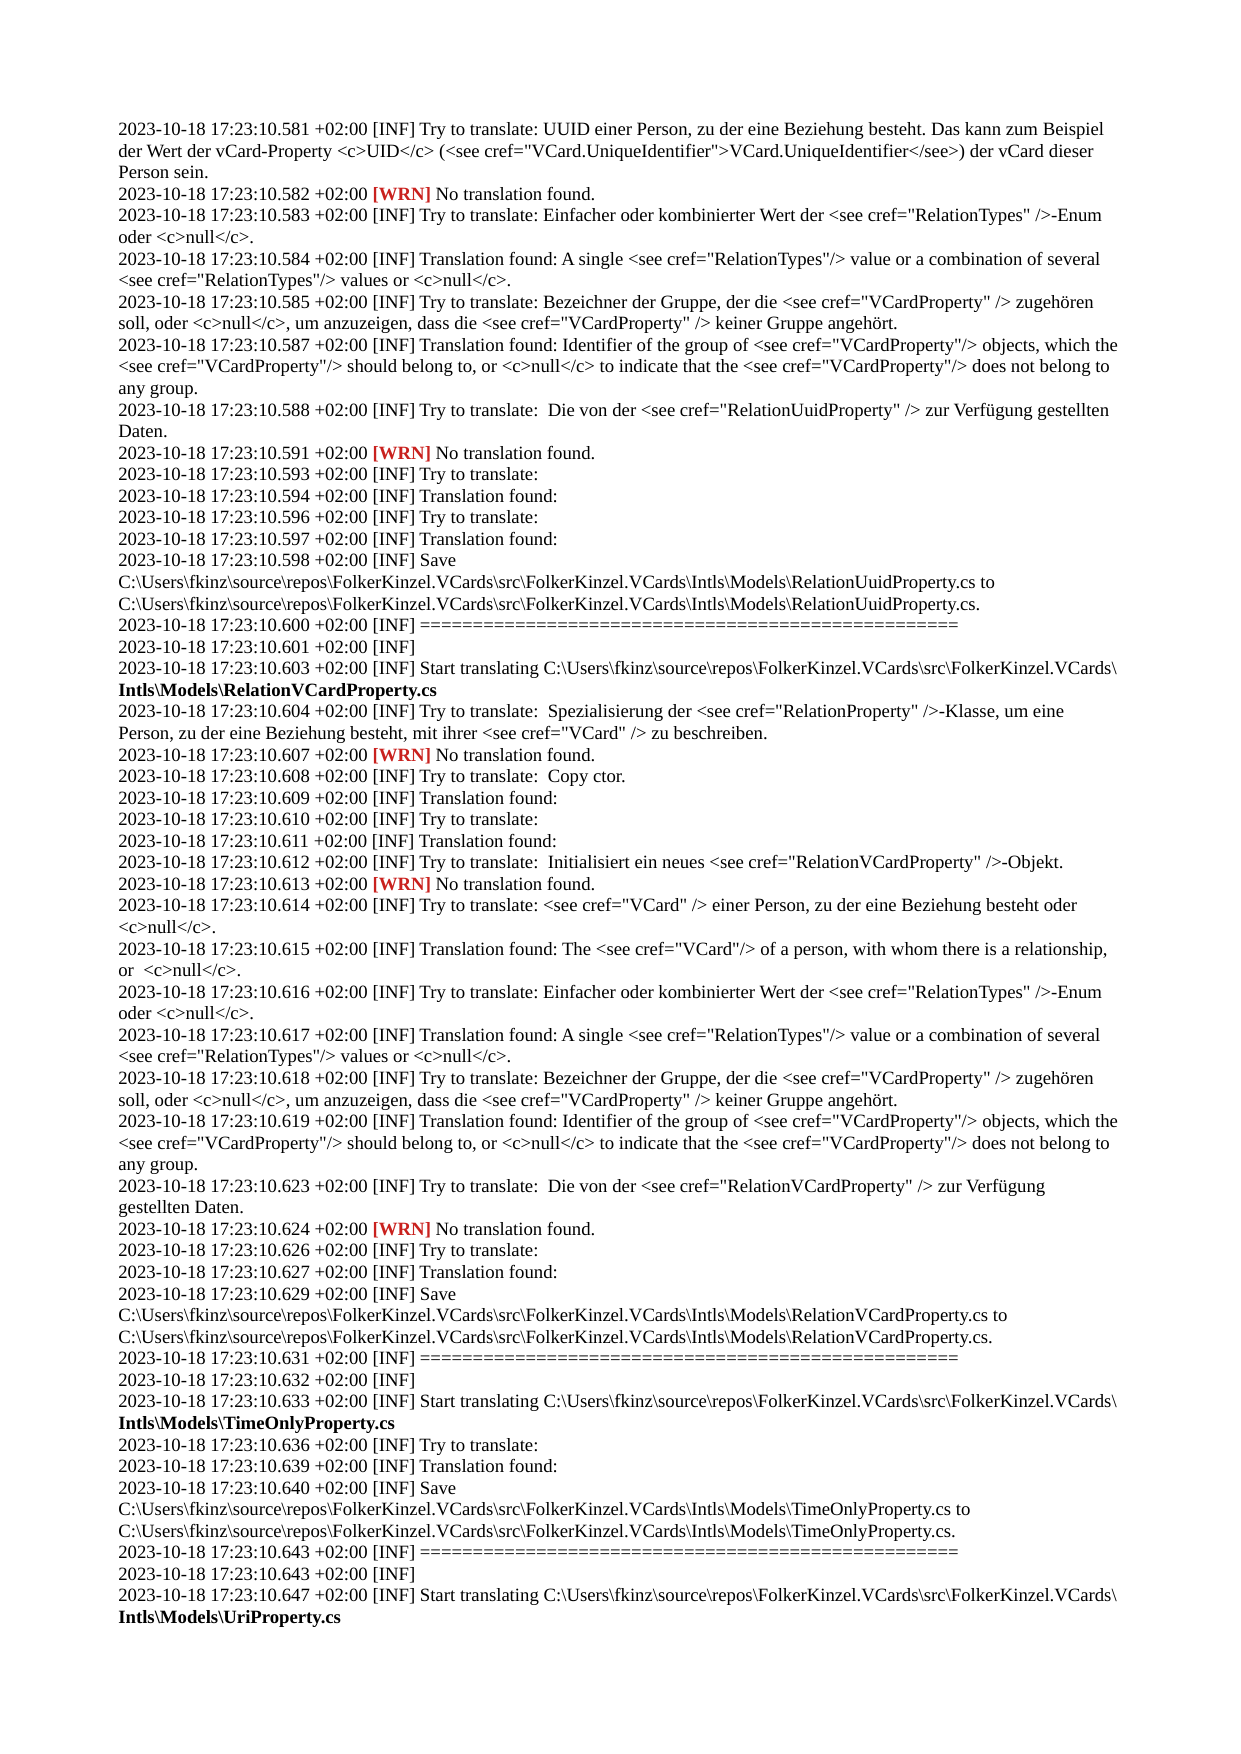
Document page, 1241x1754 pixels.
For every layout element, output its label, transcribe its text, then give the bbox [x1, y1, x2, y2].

text 2023-10-18 17:23:10.615 +02:00 [INF] Translation found: The <see cref="VCard"/> of a person, with whom there is a relationship, or <c>null</c>. [118, 937, 1122, 981]
text 2023-10-18 17:23:10.581 +02:00 [INF] Try to translate: UUID einer Person, zu der eine Beziehung besteht. Das kann zum Beispiel der Wert der vCard-Property <c>UID</c> (<see cref="VCard.UniqueIdentifier">VCard.UniqueIdentifier</see>) der vCard dieser Person sein. [118, 118, 1122, 183]
text 2023-10-18 17:23:10.609 +02:00 [INF] Translation found: [118, 787, 1122, 808]
text 2023-10-18 17:23:10.627 +02:00 [INF] Translation found: [118, 1261, 1122, 1282]
text 2023-10-18 17:23:10.611 +02:00 [INF] Translation found: [118, 830, 1122, 851]
text 2023-10-18 17:23:10.616 +02:00 [INF] Try to translate: Einfacher oder kombinierter Wert der <see cref="RelationTypes" />-Enum oder <c>null</c>. [118, 981, 1122, 1024]
text 2023-10-18 17:23:10.593 +02:00 [INF] Try to translate: [118, 463, 1122, 485]
text 2023-10-18 17:23:10.601 +02:00 [INF] [118, 636, 1122, 657]
text 2023-10-18 17:23:10.623 +02:00 [INF] Try to translate: Die von der <see cref="RelationVCardProperty" /> zur Verfügung gestellten Daten. [118, 1175, 1122, 1218]
text 2023-10-18 17:23:10.631 +02:00 [INF] =================================================== [118, 1347, 1122, 1369]
text 2023-10-18 17:23:10.636 +02:00 [INF] Try to translate: [118, 1433, 1122, 1455]
text 2023-10-18 17:23:10.607 +02:00 [WRN] No translation found. [118, 743, 1122, 765]
text 2023-10-18 17:23:10.626 +02:00 [INF] Try to translate: [118, 1239, 1122, 1261]
text 2023-10-18 17:23:10.619 +02:00 [INF] Translation found: Identifier of the group of <see cref="VCardProperty"/> objects, which the <see cref="VCardProperty"/> should belong to, or <c>null</c> to indicate that the <see cref="VCardProperty"/> does not belong to any group. [118, 1110, 1122, 1175]
text 2023-10-18 17:23:10.600 +02:00 [INF] =================================================== [118, 614, 1122, 636]
text 2023-10-18 17:23:10.603 +02:00 [INF] Start translating C:\Users\fkinz\source\repos\FolkerKinzel.VCards\src\FolkerKinzel.VCards\Intls\Models\RelationVCardProperty.cs [118, 657, 1122, 700]
text 2023-10-18 17:23:10.639 +02:00 [INF] Translation found: [118, 1455, 1122, 1477]
text 2023-10-18 17:23:10.643 +02:00 [INF] [118, 1563, 1122, 1584]
text 2023-10-18 17:23:10.647 +02:00 [INF] Start translating C:\Users\fkinz\source\repos\FolkerKinzel.VCards\src\FolkerKinzel.VCards\Intls\Models\UriProperty.cs [118, 1584, 1122, 1627]
text 2023-10-18 17:23:10.614 +02:00 [INF] Try to translate: <see cref="VCard" /> einer Person, zu der eine Beziehung besteht oder <c>null</c>. [118, 894, 1122, 937]
text 2023-10-18 17:23:10.624 +02:00 [WRN] No translation found. [118, 1218, 1122, 1239]
text 2023-10-18 17:23:10.612 +02:00 [INF] Try to translate: Initialisiert ein neues <see cref="RelationVCardProperty" />-Objekt. [118, 851, 1122, 873]
text 2023-10-18 17:23:10.632 +02:00 [INF] [118, 1369, 1122, 1390]
text 2023-10-18 17:23:10.608 +02:00 [INF] Try to translate: Copy ctor. [118, 765, 1122, 787]
text 2023-10-18 17:23:10.597 +02:00 [INF] Translation found: [118, 528, 1122, 549]
text 2023-10-18 17:23:10.640 +02:00 [INF] Save C:\Users\fkinz\source\repos\FolkerKinzel.VCards\src\FolkerKinzel.VCards\Intls\Models\TimeOnlyProperty.cs to C:\Users\fkinz\source\repos\FolkerKinzel.VCards\src\FolkerKinzel.VCards\Intls\Models\TimeOnlyProperty.cs. [118, 1477, 1122, 1541]
text 2023-10-18 17:23:10.585 +02:00 [INF] Try to translate: Bezeichner der Gruppe, der die <see cref="VCardProperty" /> zugehören soll, oder <c>null</c>, um anzuzeigen, dass die <see cref="VCardProperty" /> keiner Gruppe angehört. [118, 291, 1122, 334]
text 2023-10-18 17:23:10.613 +02:00 [WRN] No translation found. [118, 873, 1122, 894]
text 2023-10-18 17:23:10.610 +02:00 [INF] Try to translate: [118, 808, 1122, 830]
text 2023-10-18 17:23:10.629 +02:00 [INF] Save C:\Users\fkinz\source\repos\FolkerKinzel.VCards\src\FolkerKinzel.VCards\Intls\Models\RelationVCardProperty.cs to C:\Users\fkinz\source\repos\FolkerKinzel.VCards\src\FolkerKinzel.VCards\Intls\Models\RelationVCardProperty.cs. [118, 1282, 1122, 1347]
text 2023-10-18 17:23:10.583 +02:00 [INF] Try to translate: Einfacher oder kombinierter Wert der <see cref="RelationTypes" />-Enum oder <c>null</c>. [118, 204, 1122, 247]
text 2023-10-18 17:23:10.587 +02:00 [INF] Translation found: Identifier of the group of <see cref="VCardProperty"/> objects, which the <see cref="VCardProperty"/> should belong to, or <c>null</c> to indicate that the <see cref="VCardProperty"/> does not belong to any group. [118, 334, 1122, 398]
text 2023-10-18 17:23:10.594 +02:00 [INF] Translation found: [118, 485, 1122, 506]
text 2023-10-18 17:23:10.591 +02:00 [WRN] No translation found. [118, 442, 1122, 463]
text 2023-10-18 17:23:10.584 +02:00 [INF] Translation found: A single <see cref="RelationTypes"/> value or a combination of several <see cref="RelationTypes"/> values or <c>null</c>. [118, 247, 1122, 291]
text 2023-10-18 17:23:10.633 +02:00 [INF] Start translating C:\Users\fkinz\source\repos\FolkerKinzel.VCards\src\FolkerKinzel.VCards\Intls\Models\TimeOnlyProperty.cs [118, 1390, 1122, 1433]
text 2023-10-18 17:23:10.604 +02:00 [INF] Try to translate: Spezialisierung der <see cref="RelationProperty" />-Klasse, um eine Person, zu der eine Beziehung besteht, mit ihrer <see cref="VCard" /> zu beschreiben. [118, 700, 1122, 743]
text 2023-10-18 17:23:10.617 +02:00 [INF] Translation found: A single <see cref="RelationTypes"/> value or a combination of several <see cref="RelationTypes"/> values or <c>null</c>. [118, 1024, 1122, 1067]
text 2023-10-18 17:23:10.596 +02:00 [INF] Try to translate: [118, 506, 1122, 528]
text 2023-10-18 17:23:10.618 +02:00 [INF] Try to translate: Bezeichner der Gruppe, der die <see cref="VCardProperty" /> zugehören soll, oder <c>null</c>, um anzuzeigen, dass die <see cref="VCardProperty" /> keiner Gruppe angehört. [118, 1067, 1122, 1110]
text 2023-10-18 17:23:10.598 +02:00 [INF] Save C:\Users\fkinz\source\repos\FolkerKinzel.VCards\src\FolkerKinzel.VCards\Intls\Models\RelationUuidProperty.cs to C:\Users\fkinz\source\repos\FolkerKinzel.VCards\src\FolkerKinzel.VCards\Intls\Models\RelationUuidProperty.cs. [118, 549, 1122, 614]
text 2023-10-18 17:23:10.582 +02:00 [WRN] No translation found. [118, 183, 1122, 204]
text 2023-10-18 17:23:10.643 +02:00 [INF] =================================================== [118, 1541, 1122, 1563]
text 2023-10-18 17:23:10.588 +02:00 [INF] Try to translate: Die von der <see cref="RelationUuidProperty" /> zur Verfügung gestellten Daten. [118, 398, 1122, 442]
